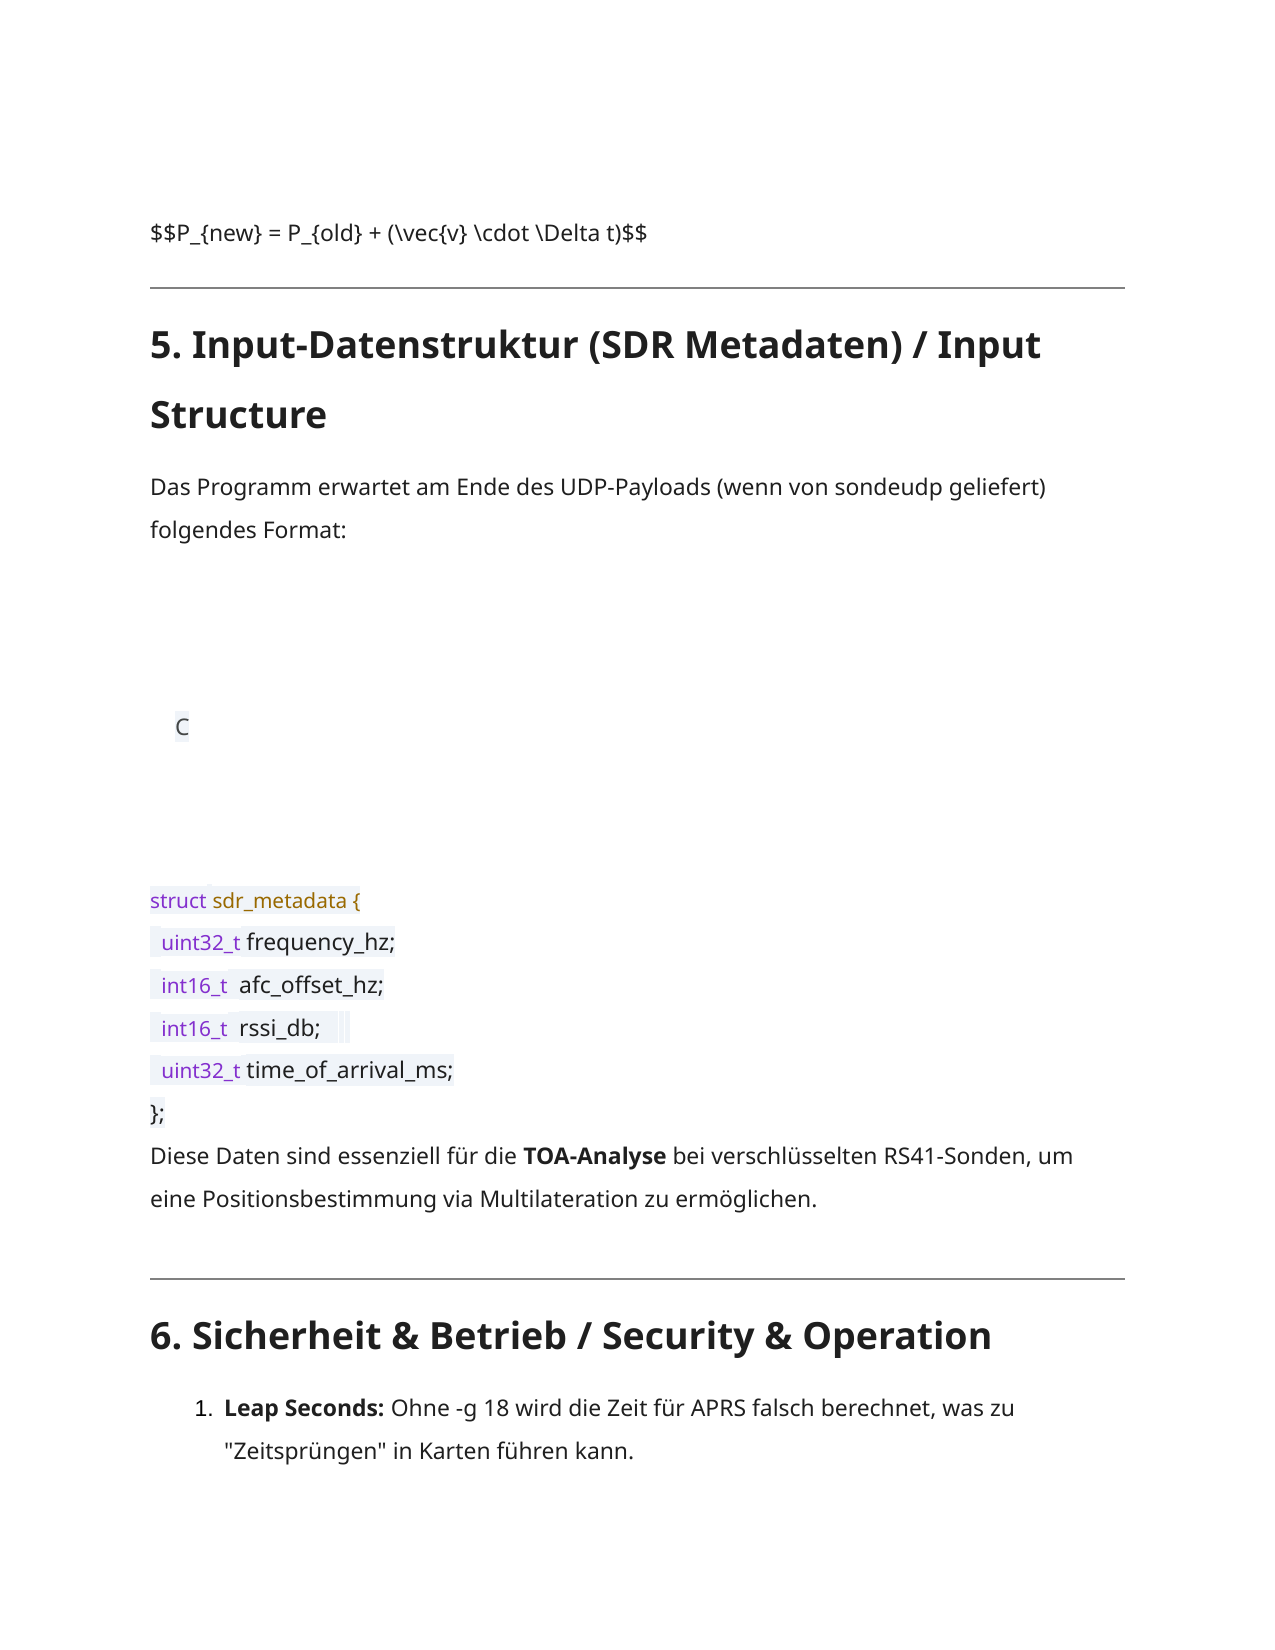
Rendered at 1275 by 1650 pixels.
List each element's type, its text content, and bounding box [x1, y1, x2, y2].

list Leap Seconds: Ohne -g 18 wird die Zeit für APRS falsch berechnet, was zu "Zeitsprüngen" in Karten führen kann. [194, 1392, 1125, 1466]
text C [175, 711, 1112, 742]
text Diese Daten sind essenziell für die TOA-Analyse bei verschlüsselten RS41-Sonden, um eine Positionsbestimmung via Multilateration zu ermöglichen. [150, 1140, 1125, 1214]
text struct sdr_metadata { uint32_t frequency_hz; int16_t afc_offset_hz; int16_t rssi_db; uint32_t time_of_arrival_ms; }; [150, 886, 1125, 1128]
subtitle 5. Input-Datenstruktur (SDR Metadaten) / Input Structure [150, 318, 1125, 439]
text Das Programm erwartet am Ende des UDP-Payloads (wenn von sondeudp geliefert) folgendes Format: [150, 471, 1125, 545]
subtitle 6. Sicherheit & Betrieb / Security & Operation [150, 1309, 1125, 1360]
text $$P_{new} = P_{old} + (\vec{v} \cdot \Delta t)$$ [150, 217, 1125, 248]
